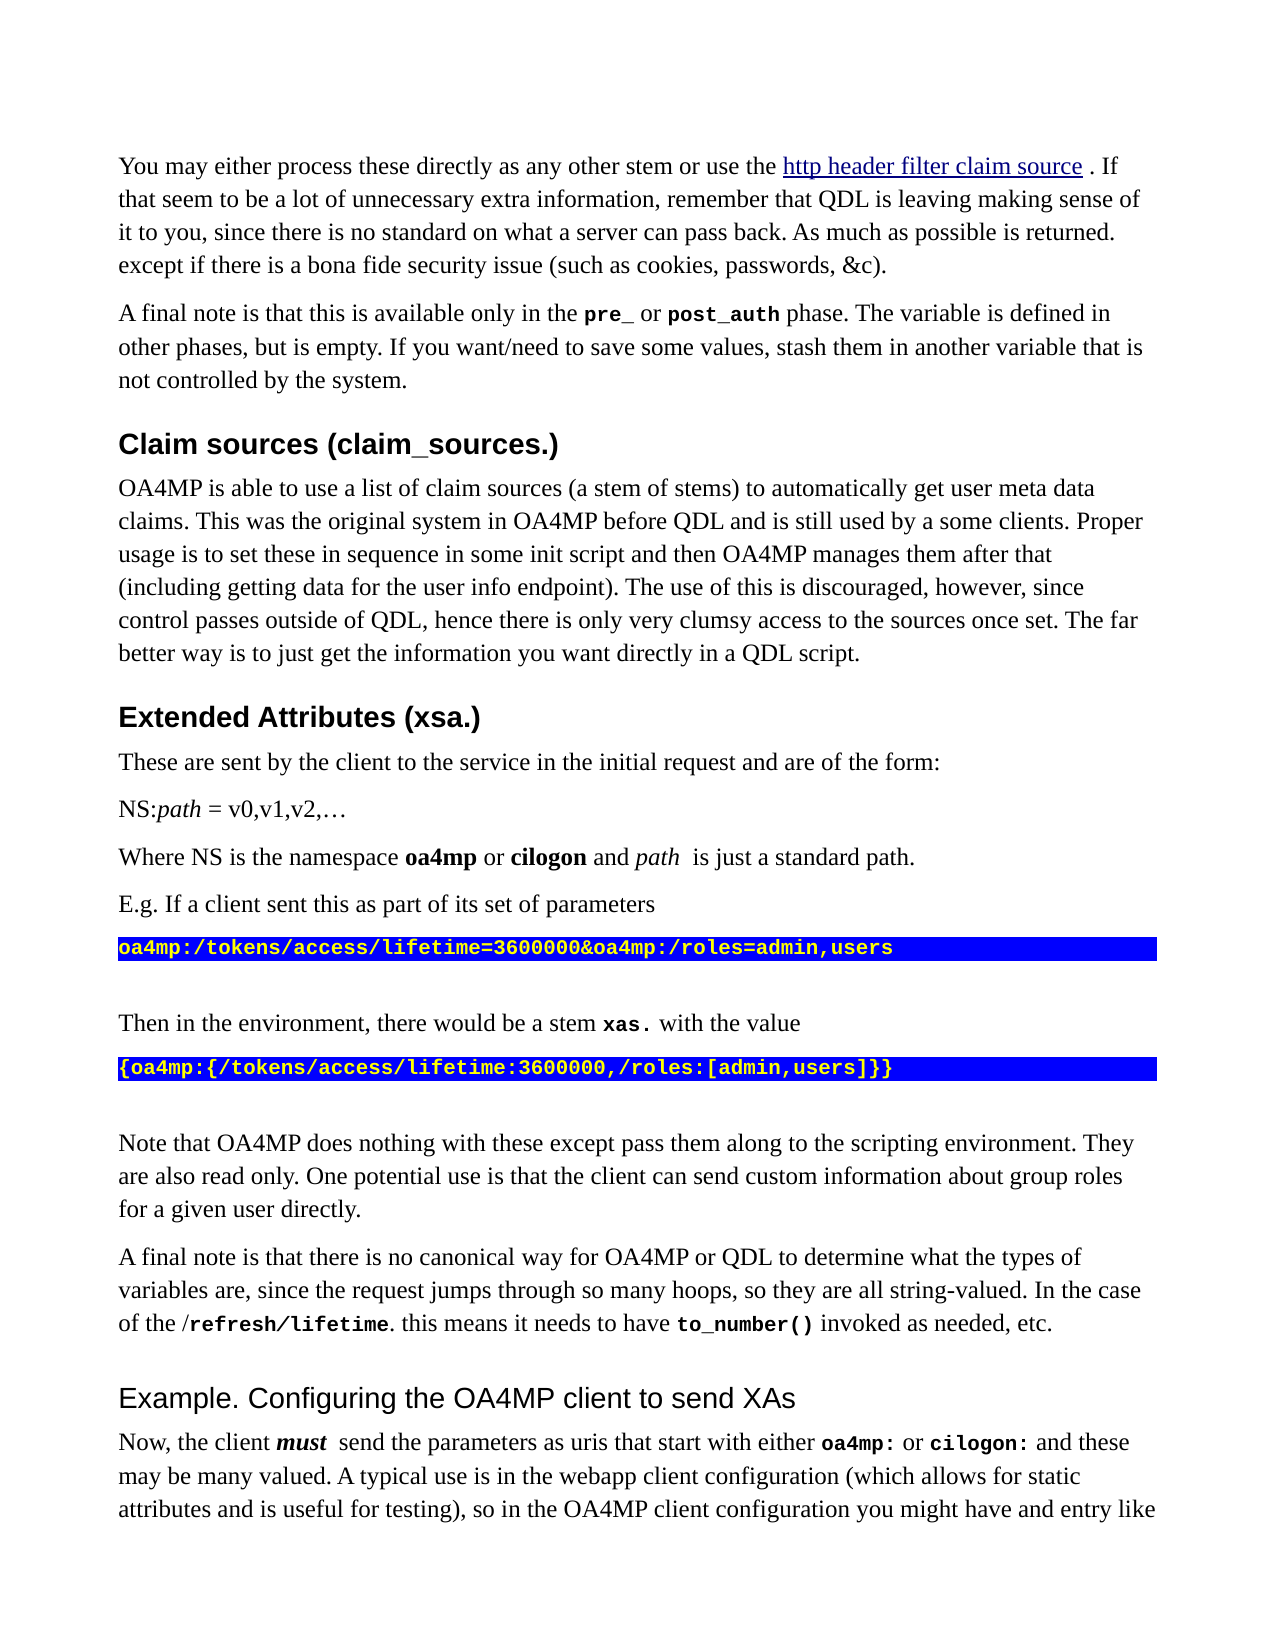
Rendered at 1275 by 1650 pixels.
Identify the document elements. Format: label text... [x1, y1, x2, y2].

text Where NS is the namespace oa4mp or cilogon and path is just a standard path. [118, 842, 1157, 871]
text NS:path = v0,v1,v2,… [118, 794, 1157, 823]
text A final note is that there is no canonical way for OA4MP or QDL to determine what the types of variables are, since the request jumps through so many hoops, so they are all string-valued. In the case of the /refresh/lifetime. this means it needs to have to_number() invoked as needed, etc. [118, 1242, 1157, 1337]
text A final note is that this is available only in the pre_ or post_auth phase. The variable is defined in other phases, but is empty. If you want/need to save some values, stash them in another variable that is not controlled by the system. [118, 298, 1157, 393]
text Then in the environment, there would be a stem xas. with the value [118, 1008, 1157, 1038]
text Note that OA4MP does nothing with these except pass them along to the scripting environment. They are also read only. One potential use is that the client can send custom information about group roles for a given user directly. [118, 1128, 1157, 1223]
subtitle Extended Attributes (xsa.) [118, 700, 1157, 734]
text E.g. If a client sent this as part of its set of parameters [118, 889, 1157, 918]
text These are sent by the client to the service in the initial request and are of the form: [118, 747, 1157, 775]
subtitle Claim sources (claim_sources.) [118, 427, 1157, 461]
subtitle Example. Configuring the OA4MP client to send XAs [118, 1381, 1157, 1415]
text Now, the client must send the parameters as uris that start with either oa4mp: or cilogon: and these may be many valued. A typical use is in the webapp client configuration (which allows for static attributes and is useful for testing), so in the OA4MP client configuration you might have and entry like [118, 1427, 1157, 1523]
text You may either process these directly as any other stem or use the http header filter claim source . If that seem to be a lot of unnecessary extra information, remember that QDL is leaving making sense of it to you, since there is no standard on what a server can pass back. As much as possible is returned. except if there is a bona fide security issue (such as cookies, passwords, &c). [118, 118, 1157, 279]
text {oa4mp:{/tokens/access/lifetime:3600000,/roles:[admin,users]}} [118, 1057, 1157, 1081]
text oa4mp:/tokens/access/lifetime=3600000&oa4mp:/roles=admin,users [118, 937, 1157, 961]
text OA4MP is able to use a list of claim sources (a stem of stems) to automatically get user meta data claims. This was the original system in OA4MP before QDL and is still used by a some clients. Proper usage is to set these in sequence in some init script and then OA4MP manages them after that (including getting data for the user info endpoint). The use of this is discouraged, however, since control passes outside of QDL, hence there is only very clumsy access to the sources once set. The far better way is to just get the information you want directly in a QDL script. [118, 473, 1157, 667]
